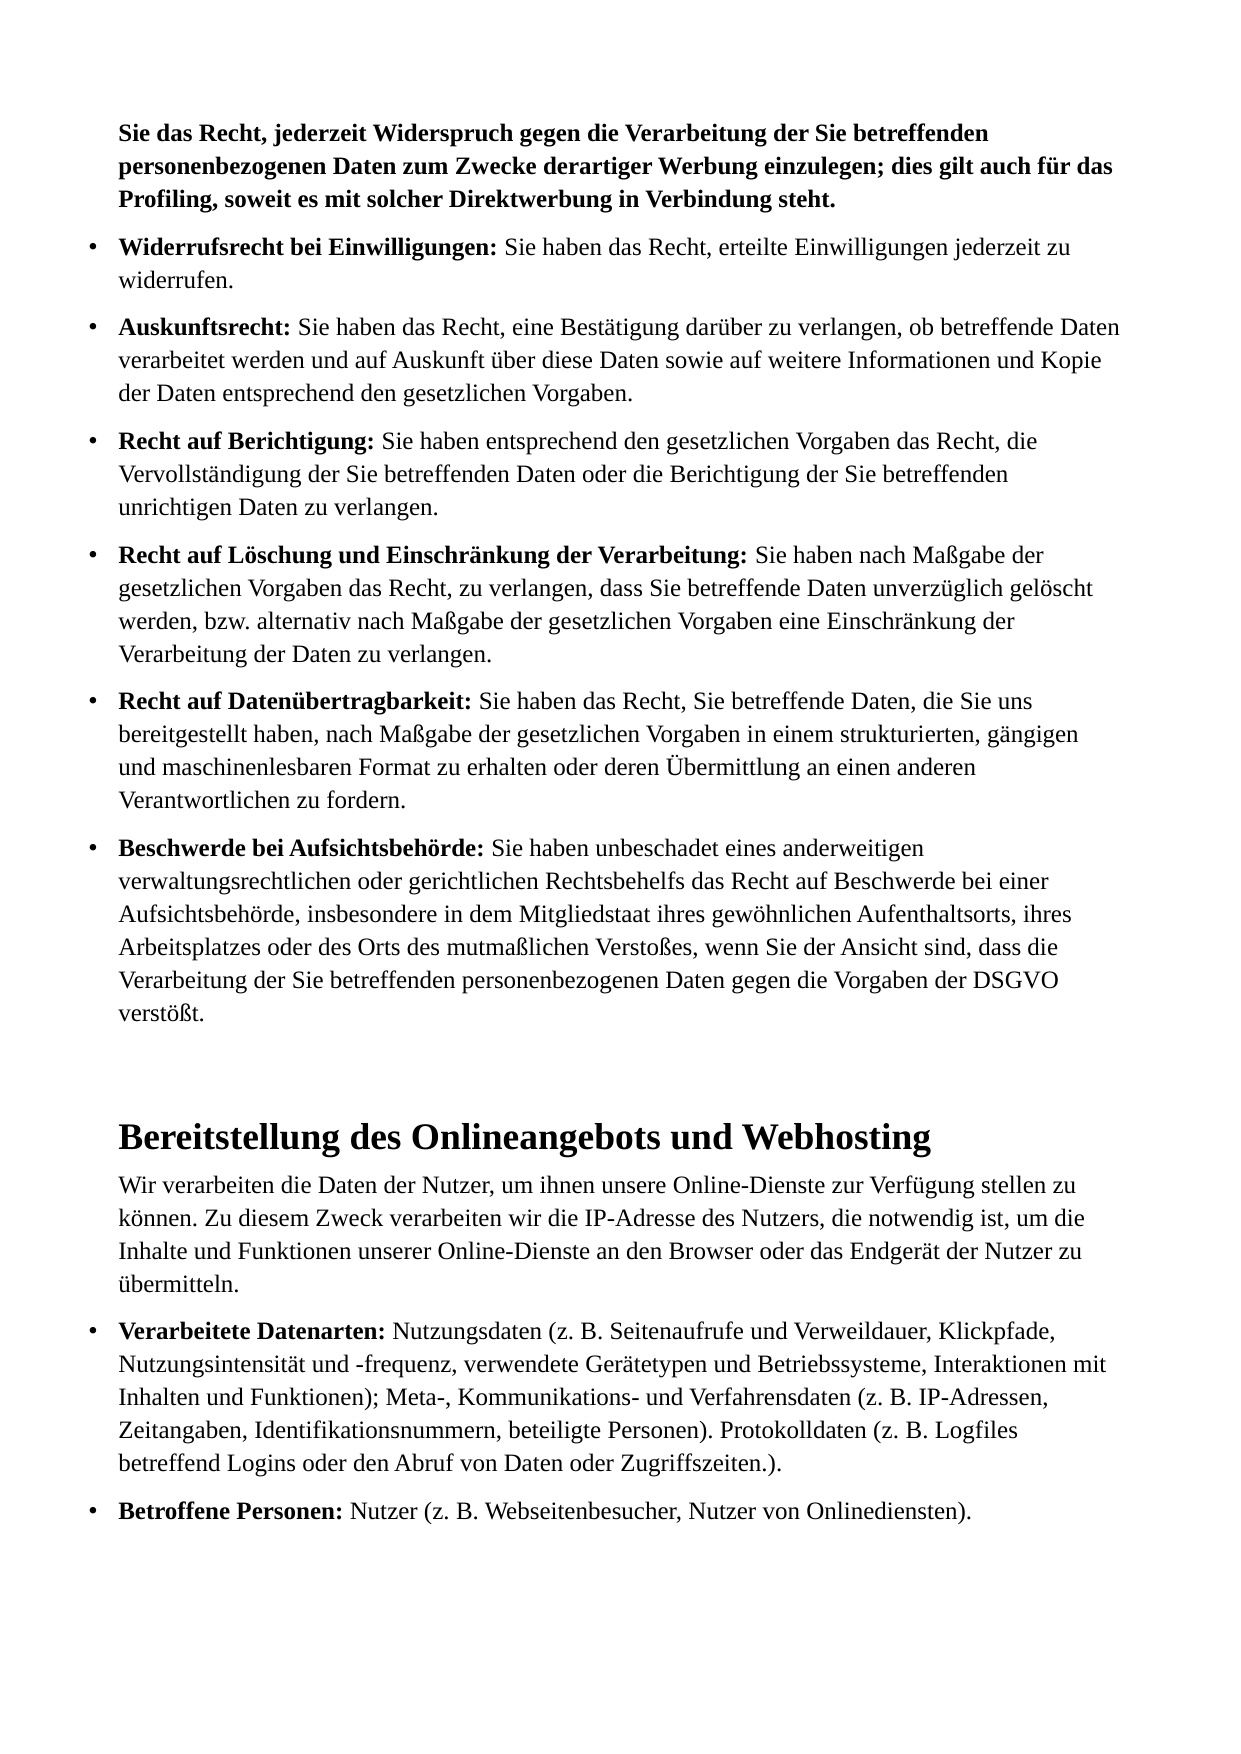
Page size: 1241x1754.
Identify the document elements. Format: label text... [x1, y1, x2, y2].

list Sie das Recht, jederzeit Widerspruch gegen die Verarbeitung der Sie betreffenden personenbezogenen Daten zum Zwecke derartiger Werbung einzulegen; dies gilt auch für das Profiling, soweit es mit solcher Direktwerbung in Verbindung steht. [118, 118, 1122, 213]
list Verarbeitete Datenarten: Nutzungsdaten (z. B. Seitenaufrufe und Verweildauer, Klickpfade, Nutzungsintensität und -frequenz, verwendete Gerätetypen und Betriebssysteme, Interaktionen mit Inhalten und Funktionen); Meta-, Kommunikations- und Verfahrensdaten (z. B. IP-Adressen, Zeitangaben, Identifikationsnummern, beteiligte Personen). Protokolldaten (z. B. Logfiles betreffend Logins oder den Abruf von Daten oder Zugriffszeiten.). [118, 1316, 1122, 1477]
subtitle Bereitstellung des Onlineangebots und Webhosting [118, 1114, 1122, 1157]
list Beschwerde bei Aufsichtsbehörde: Sie haben unbeschadet eines anderweitigen verwaltungsrechtlichen oder gerichtlichen Rechtsbehelfs das Recht auf Beschwerde bei einer Aufsichtsbehörde, insbesondere in dem Mitgliedstaat ihres gewöhnlichen Aufenthaltsorts, ihres Arbeitsplatzes oder des Orts des mutmaßlichen Verstoßes, wenn Sie der Ansicht sind, dass die Verarbeitung der Sie betreffenden personenbezogenen Daten gegen die Vorgaben der DSGVO verstößt. [118, 833, 1122, 1027]
list Recht auf Datenübertragbarkeit: Sie haben das Recht, Sie betreffende Daten, die Sie uns bereitgestellt haben, nach Maßgabe der gesetzlichen Vorgaben in einem strukturierten, gängigen und maschinenlesbaren Format zu erhalten oder deren Übermittlung an einen anderen Verantwortlichen zu fordern. [118, 686, 1122, 814]
list Widerrufsrecht bei Einwilligungen: Sie haben das Recht, erteilte Einwilligungen jederzeit zu widerrufen. [118, 232, 1122, 293]
list Recht auf Berichtigung: Sie haben entsprechend den gesetzlichen Vorgaben das Recht, die Vervollständigung der Sie betreffenden Daten oder die Berichtigung der Sie betreffenden unrichtigen Daten zu verlangen. [118, 426, 1122, 521]
list Recht auf Löschung und Einschränkung der Verarbeitung: Sie haben nach Maßgabe der gesetzlichen Vorgaben das Recht, zu verlangen, dass Sie betreffende Daten unverzüglich gelöscht werden, bzw. alternativ nach Maßgabe der gesetzlichen Vorgaben eine Einschränkung der Verarbeitung der Daten zu verlangen. [118, 540, 1122, 667]
list Auskunftsrecht: Sie haben das Recht, eine Bestätigung darüber zu verlangen, ob betreffende Daten verarbeitet werden und auf Auskunft über diese Daten sowie auf weitere Informationen und Kopie der Daten entsprechend den gesetzlichen Vorgaben. [118, 312, 1122, 407]
text Wir verarbeiten die Daten der Nutzer, um ihnen unsere Online-Dienste zur Verfügung stellen zu können. Zu diesem Zweck verarbeiten wir die IP-Adresse des Nutzers, die notwendig ist, um die Inhalte und Funktionen unserer Online-Dienste an den Browser oder das Endgerät der Nutzer zu übermitteln. [118, 1170, 1122, 1298]
list Betroffene Personen: Nutzer (z. B. Webseitenbesucher, Nutzer von Onlinediensten). [118, 1496, 1122, 1525]
